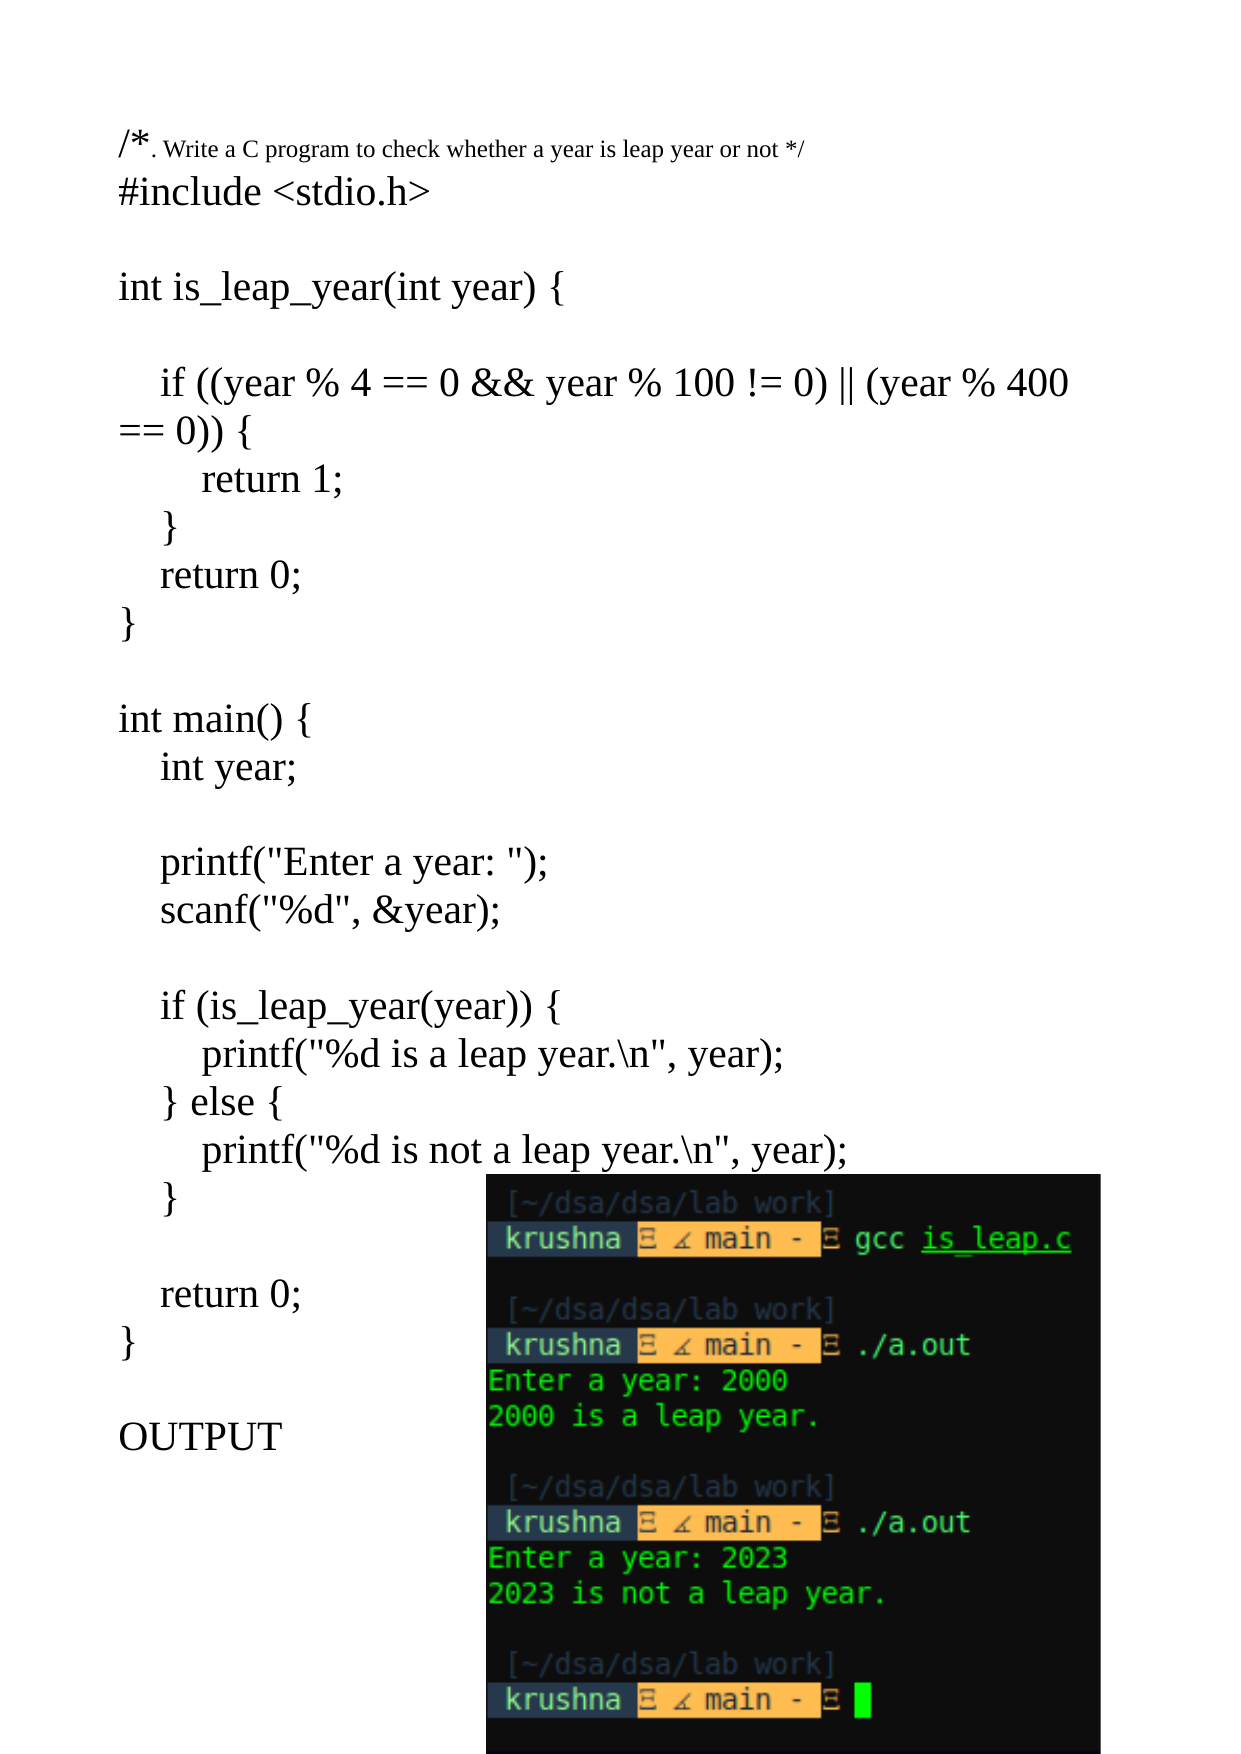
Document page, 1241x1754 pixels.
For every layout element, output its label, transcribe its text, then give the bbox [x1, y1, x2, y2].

text } [118, 1172, 1122, 1220]
text printf("%d is a leap year.\n", year); [118, 1028, 1122, 1076]
text OUTPUT [118, 1412, 486, 1460]
text return 1; [118, 453, 1122, 501]
text int main() { [118, 693, 1122, 741]
picture [486, 1174, 1101, 1754]
text /*. Write a C program to check whether a year is leap year or not */ [118, 118, 1122, 166]
text } [118, 501, 1122, 549]
text #include <stdio.h> [118, 166, 1122, 214]
text if (is_leap_year(year)) { [118, 981, 1122, 1028]
text [1101, 1268, 1122, 1316]
text return 0; [118, 1268, 486, 1316]
text [1101, 1316, 1122, 1364]
text int year; [118, 741, 1122, 789]
text int is_leap_year(int year) { [118, 262, 1122, 310]
text printf("%d is not a leap year.\n", year); [118, 1124, 1122, 1172]
text } [118, 1316, 486, 1364]
text [1101, 1412, 1122, 1460]
text if ((year % 4 == 0 && year % 100 != 0) || (year % 400 == 0)) { [118, 358, 1122, 453]
text scanf("%d", &year); [118, 885, 1122, 933]
text } [118, 597, 1122, 645]
text } else { [118, 1076, 1122, 1124]
text printf("Enter a year: "); [118, 837, 1122, 885]
text return 0; [118, 549, 1122, 597]
